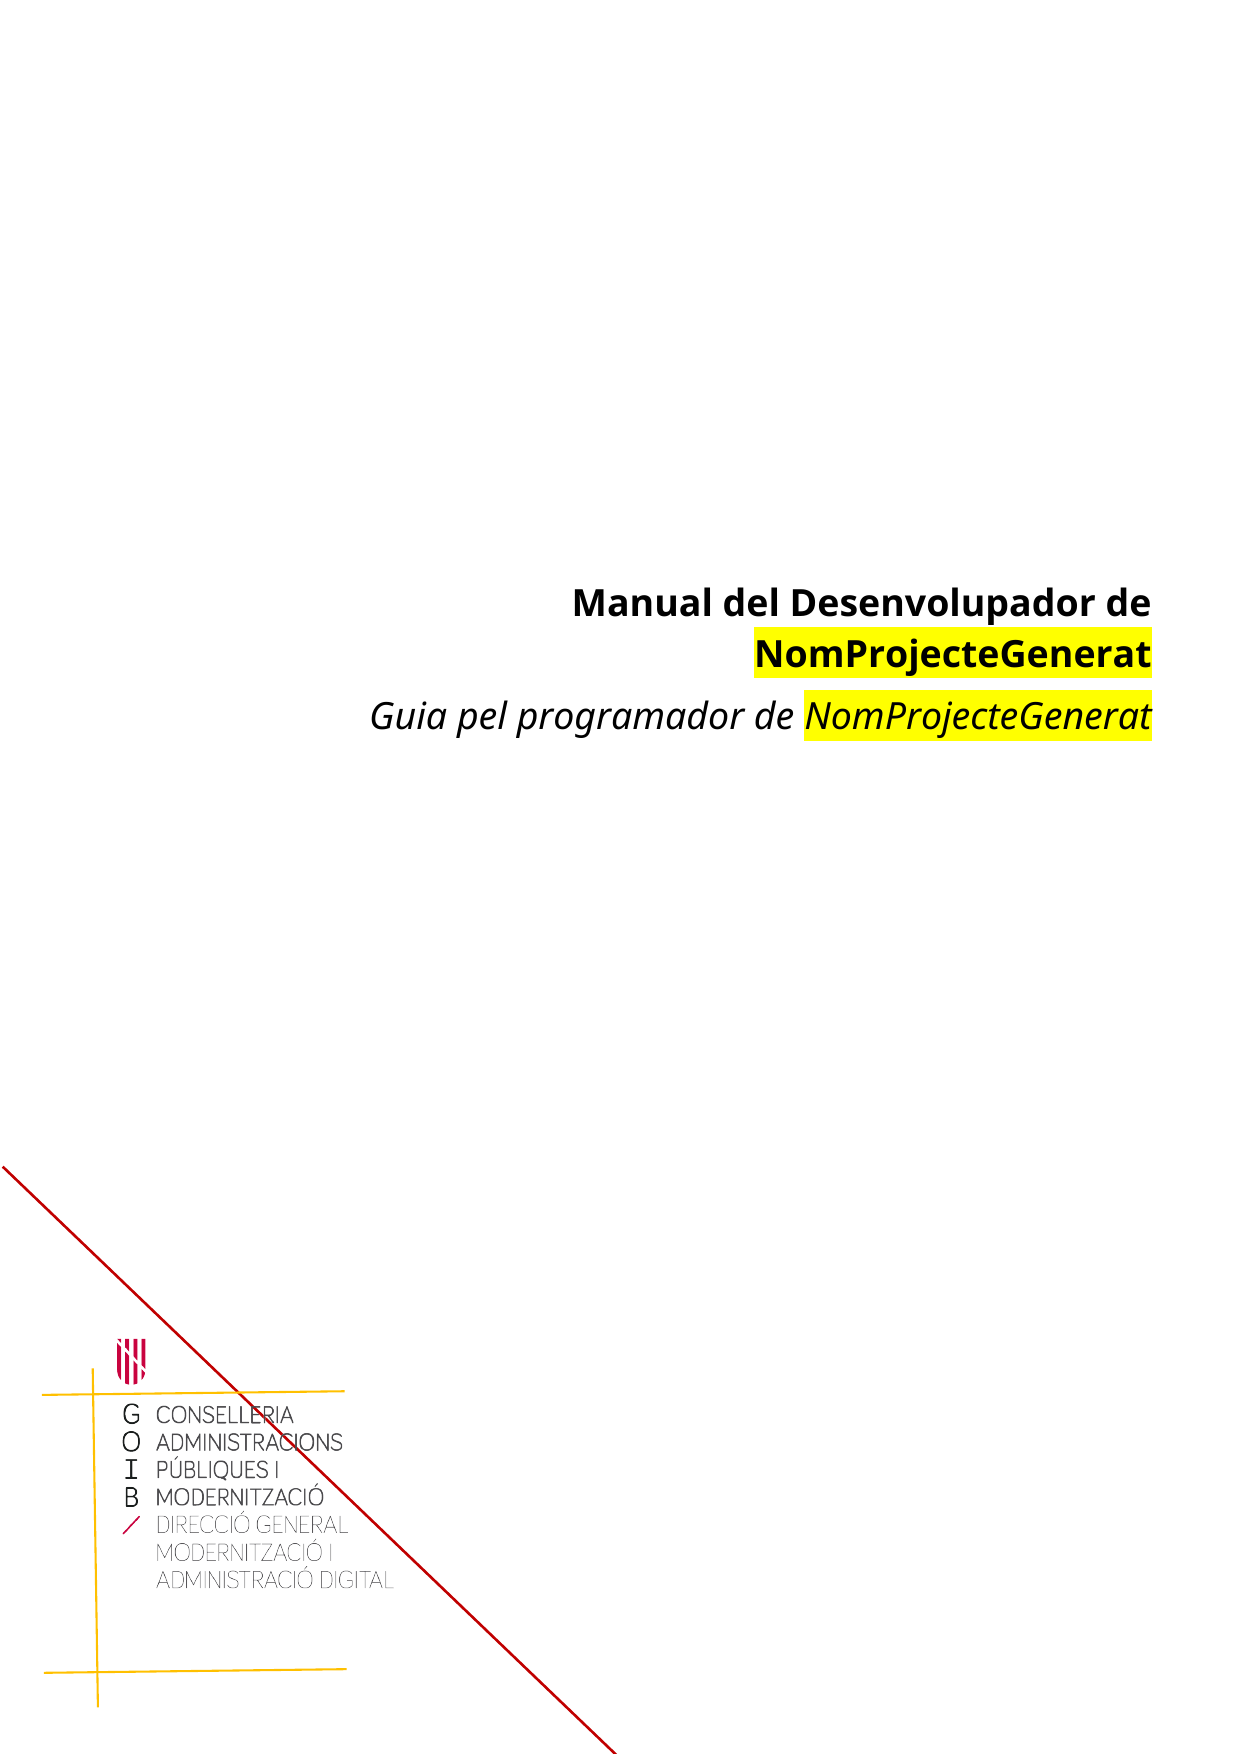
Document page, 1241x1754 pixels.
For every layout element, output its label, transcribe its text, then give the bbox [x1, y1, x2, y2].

picture [82, 1301, 422, 1621]
text Guia pel programador de NomProjecteGenerat [266, 690, 1152, 741]
text Manual del Desenvolupador de NomProjecteGenerat [266, 576, 1152, 678]
